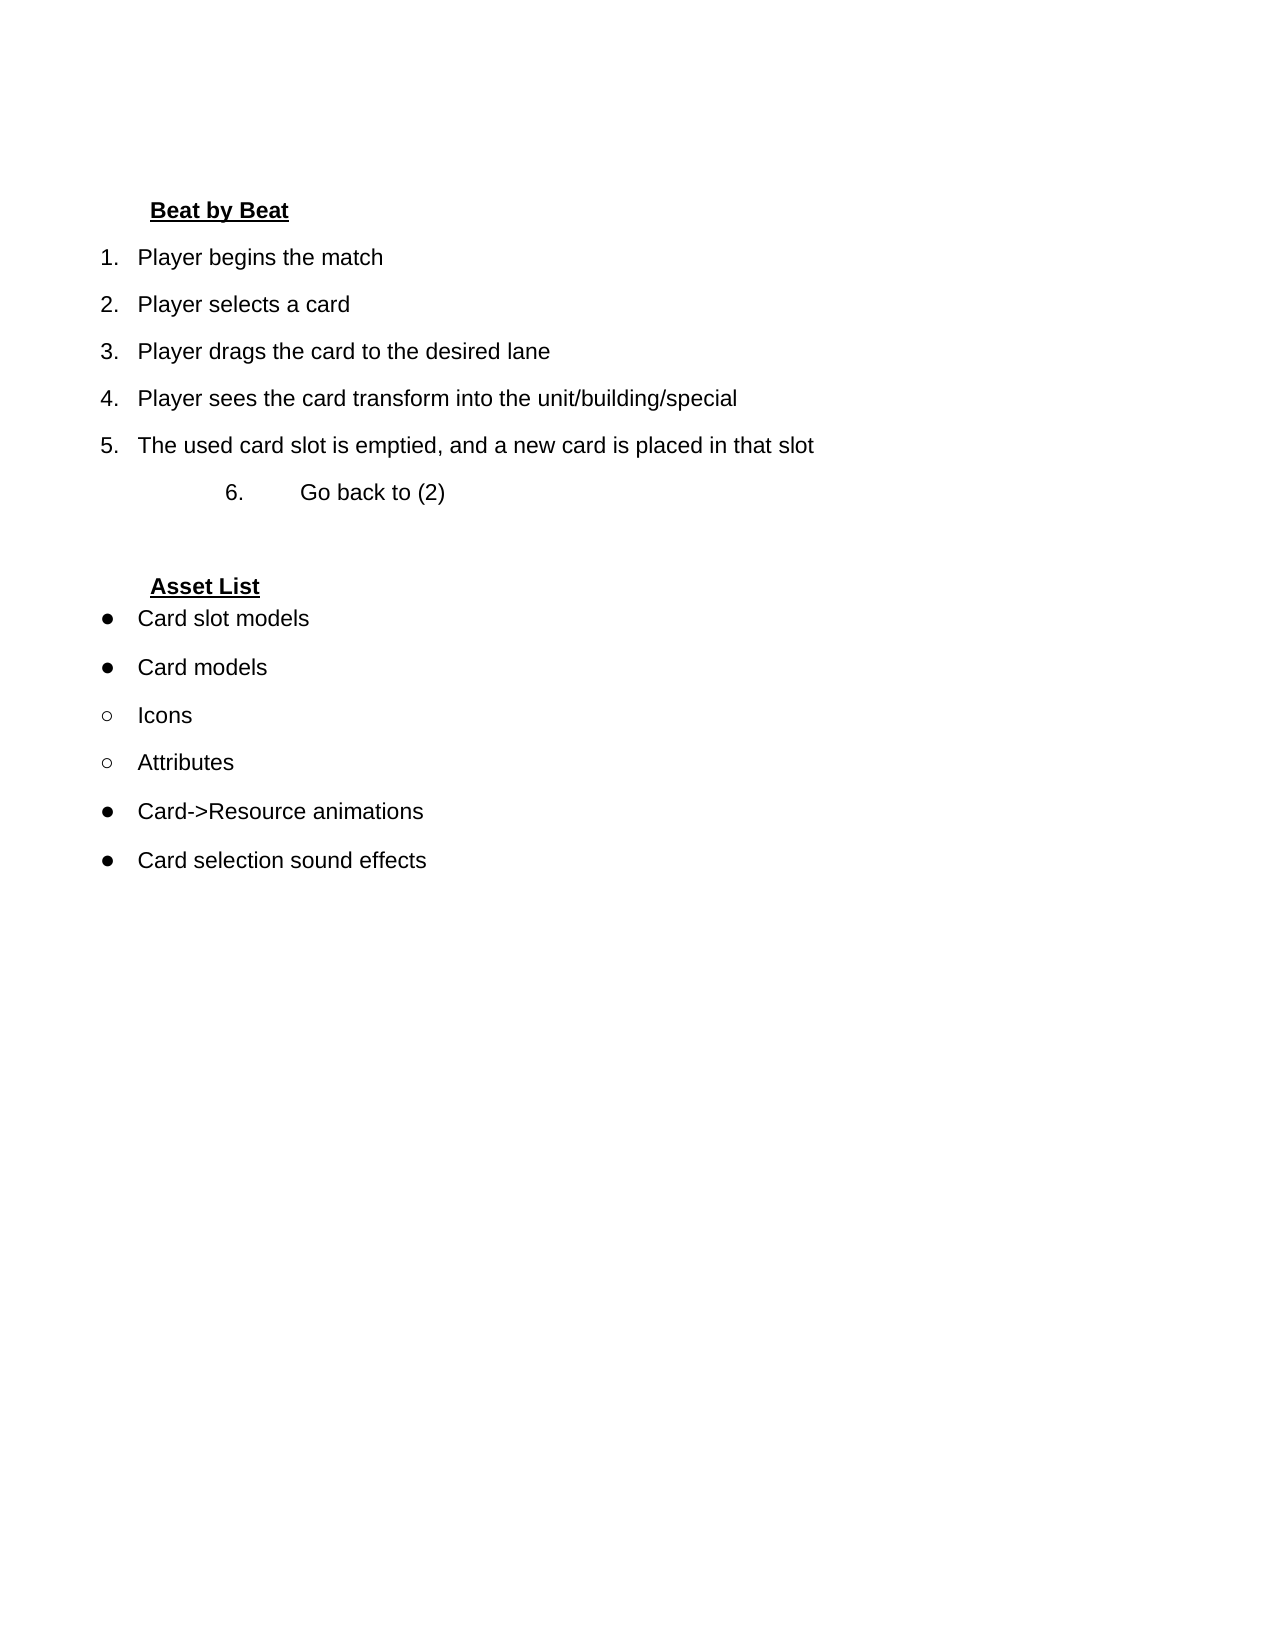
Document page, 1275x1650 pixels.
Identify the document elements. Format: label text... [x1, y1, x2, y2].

list Player begins the match [100, 244, 1275, 270]
list Card selection sound effects [100, 845, 1275, 874]
list Player selects a card [100, 291, 1275, 317]
list Player sees the card transform into the unit/building/special [100, 385, 1275, 411]
subtitle Beat by Beat [150, 197, 1275, 223]
list Card models [100, 652, 1275, 681]
list The used card slot is emptied, and a new card is placed in that slot [100, 432, 1275, 458]
list Icons [100, 702, 1275, 728]
list Attributes [100, 749, 1275, 775]
subtitle Asset List [150, 573, 1275, 599]
list Go back to (2) [225, 479, 1275, 505]
list Card->Resource animations [100, 796, 1275, 824]
list Player drags the card to the desired lane [100, 338, 1275, 364]
list Card slot models [100, 603, 1275, 632]
